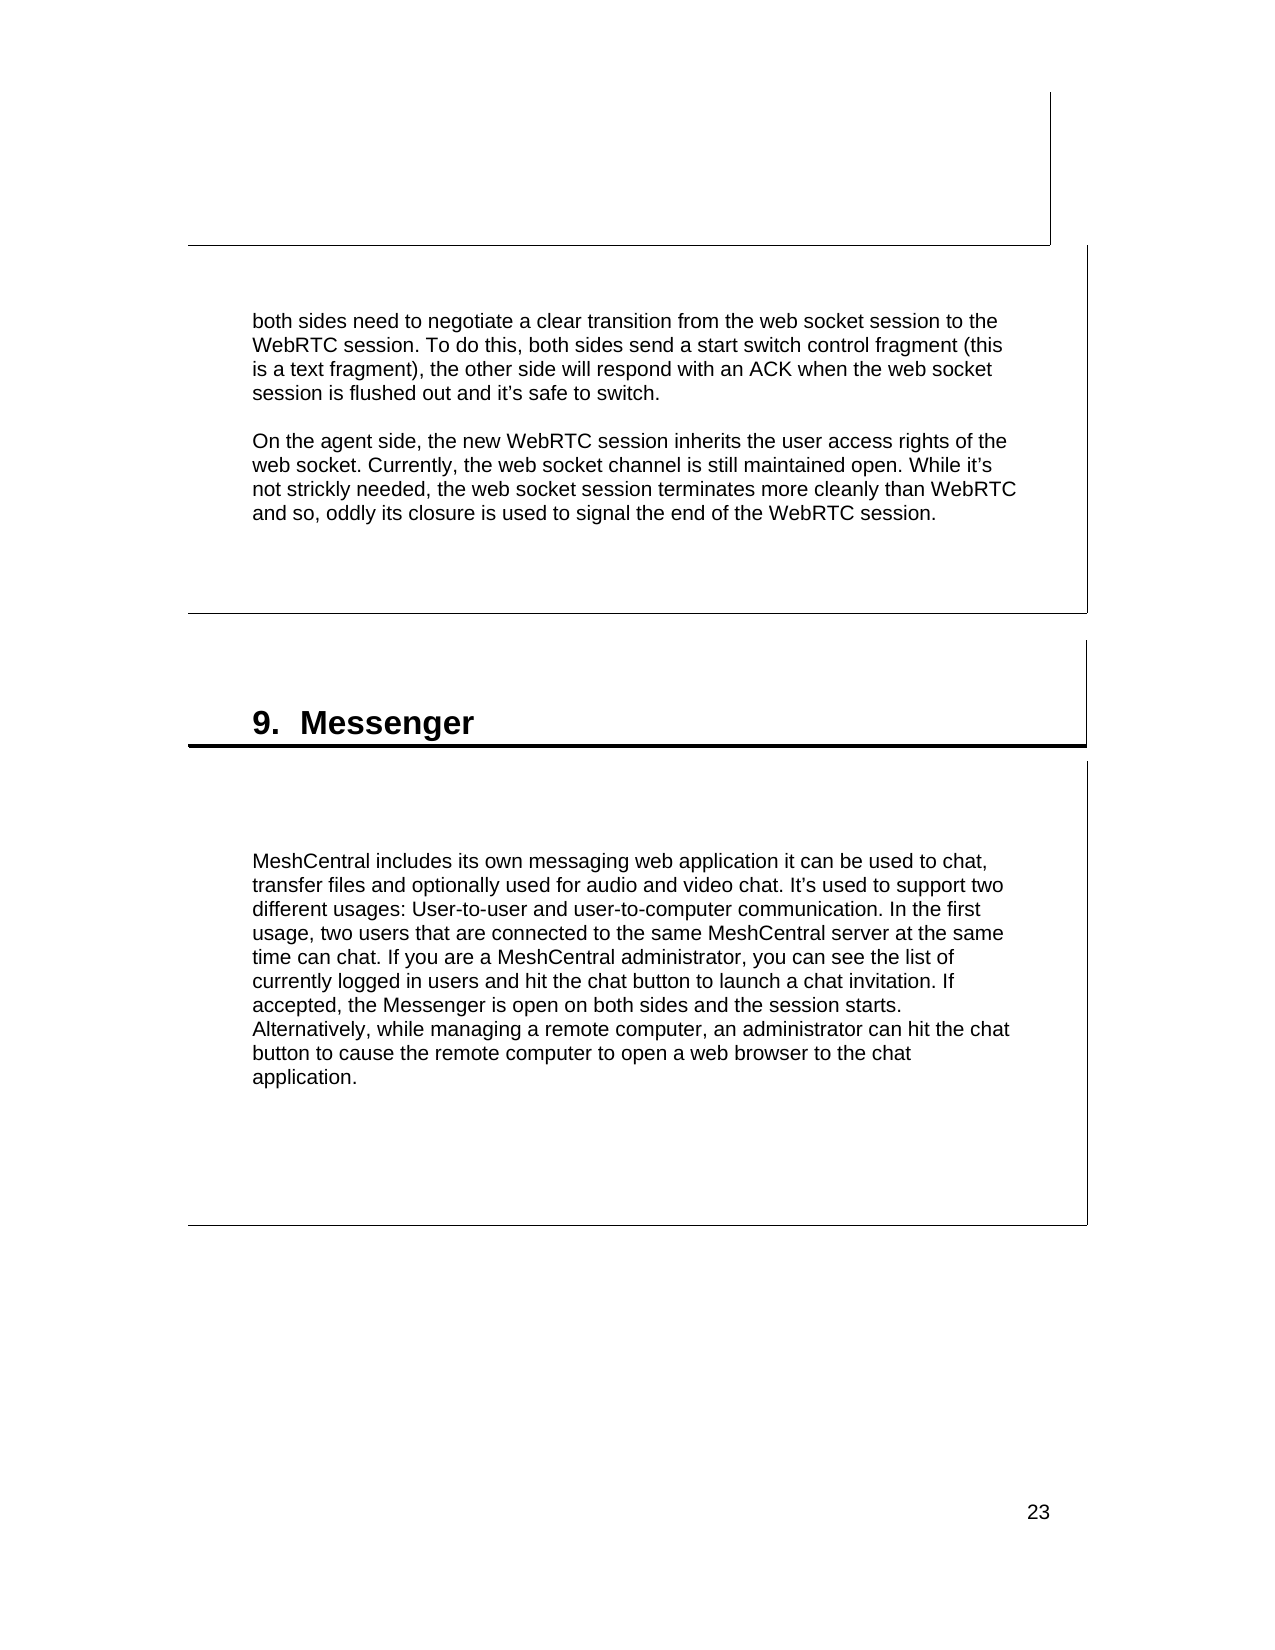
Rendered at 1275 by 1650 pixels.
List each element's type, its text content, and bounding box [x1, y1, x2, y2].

subtitle Messenger [187, 638, 1086, 747]
text MeshCentral includes its own messaging web application it can be used to chat, transfer files and optionally used for audio and video chat. It’s used to support two different usages: User-to-user and user-to-computer communication. In the first usage, two users that are connected to the same MeshCentral server at the same time can chat. If you are a MeshCentral administrator, you can see the list of currently logged in users and hit the chat button to launch a chat invitation. If accepted, the Messenger is open on both sides and the session starts. Alternatively, while managing a remote computer, an administrator can hit the chat button to cause the remote computer to open a web browser to the chat application. [187, 849, 1087, 1089]
text both sides need to negotiate a clear transition from the web socket session to the WebRTC session. To do this, both sides send a start switch control fragment (this is a text fragment), the other side will respond with an ACK when the web socket session is flushed out and it’s safe to switch. [187, 245, 1087, 405]
text On the agent side, the new WebRTC session inherits the user access rights of the web socket. Currently, the web socket channel is still maintained open. While it’s not strickly needed, the web socket session terminates more cleanly than WebRTC and so, oddly its closure is used to signal the end of the WebRTC session. [187, 429, 1087, 525]
